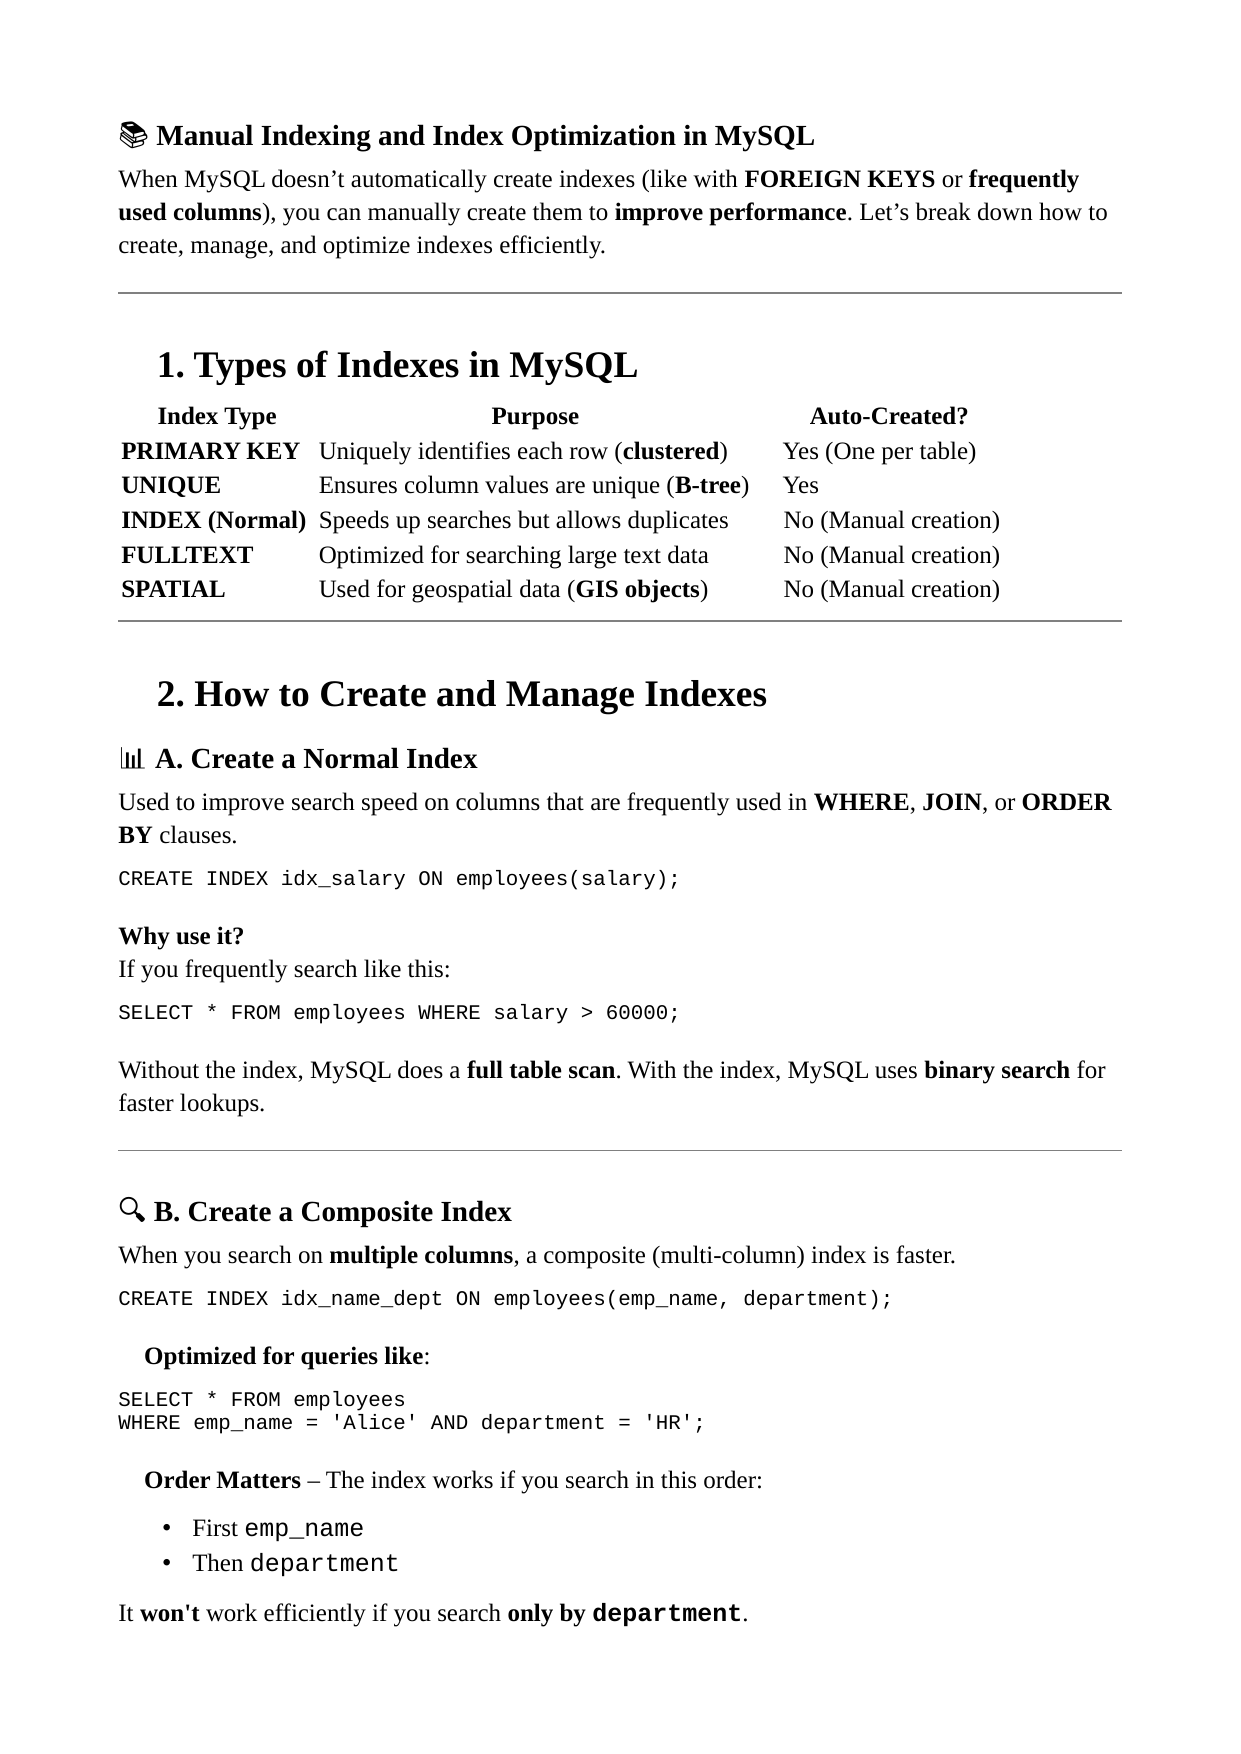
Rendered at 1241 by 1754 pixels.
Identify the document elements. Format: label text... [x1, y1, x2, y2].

table_cell Optimized for searching large text data [316, 537, 755, 571]
subtitle 🔍 B. Create a Composite Index [118, 1194, 1122, 1228]
table_cell ✅ Yes (One per table) [755, 433, 1023, 468]
subtitle 📌 2. How to Create and Manage Indexes [118, 671, 1122, 714]
text It won't work efficiently if you search only by department. [118, 1598, 1122, 1629]
list Then department [162, 1548, 1122, 1579]
subtitle 📚 Manual Indexing and Index Optimization in MySQL [118, 118, 1122, 152]
subtitle 📊 A. Create a Normal Index [118, 741, 1122, 775]
table_header Index Type [118, 399, 316, 433]
text ✅ Optimized for queries like: [118, 1341, 1122, 1370]
text ❌ Order Matters – The index works if you search in this order: [118, 1466, 1122, 1494]
text Why use it? If you frequently search like this: [118, 921, 1122, 983]
text When you search on multiple columns, a composite (multi-column) index is faster. [118, 1240, 1122, 1269]
table_cell ❌ No (Manual creation) [755, 502, 1023, 537]
text WHERE emp_name = 'Alice' AND department = 'HR'; [118, 1412, 1122, 1436]
text SELECT * FROM employees WHERE salary > 60000; [118, 1002, 1122, 1025]
table_cell Uniquely identifies each row (clustered) [316, 433, 755, 468]
text SELECT * FROM employees [118, 1389, 1122, 1412]
table_cell ❌ No (Manual creation) [755, 571, 1023, 606]
table_cell Speeds up searches but allows duplicates [316, 502, 755, 537]
text Used to improve search speed on columns that are frequently used in WHERE, JOIN, or ORDER BY clauses. [118, 787, 1122, 849]
table_cell ✅ Yes [755, 468, 1023, 502]
text Without the index, MySQL does a full table scan. With the index, MySQL uses binary search for faster lookups. [118, 1055, 1122, 1117]
table_cell INDEX (Normal) [118, 502, 316, 537]
table_cell SPATIAL [118, 571, 316, 606]
table_header Auto-Created? [755, 399, 1023, 433]
table_cell FULLTEXT [118, 537, 316, 571]
table_cell Ensures column values are unique (B-tree) [316, 468, 755, 502]
text When MySQL doesn’t automatically create indexes (like with FOREIGN KEYS or frequently used columns), you can manually create them to improve performance. Let’s break down how to create, manage, and optimize indexes efficiently. [118, 164, 1122, 259]
table_cell ❌ No (Manual creation) [755, 537, 1023, 571]
table_cell PRIMARY KEY [118, 433, 316, 468]
table_cell UNIQUE [118, 468, 316, 502]
table_cell Used for geospatial data (GIS objects) [316, 571, 755, 606]
text CREATE INDEX idx_name_dept ON employees(emp_name, department); [118, 1288, 1122, 1312]
subtitle ✅ 1. Types of Indexes in MySQL [118, 343, 1122, 386]
table_header Purpose [316, 399, 755, 433]
list First emp_name [162, 1513, 1122, 1544]
text CREATE INDEX idx_salary ON employees(salary); [118, 868, 1122, 892]
